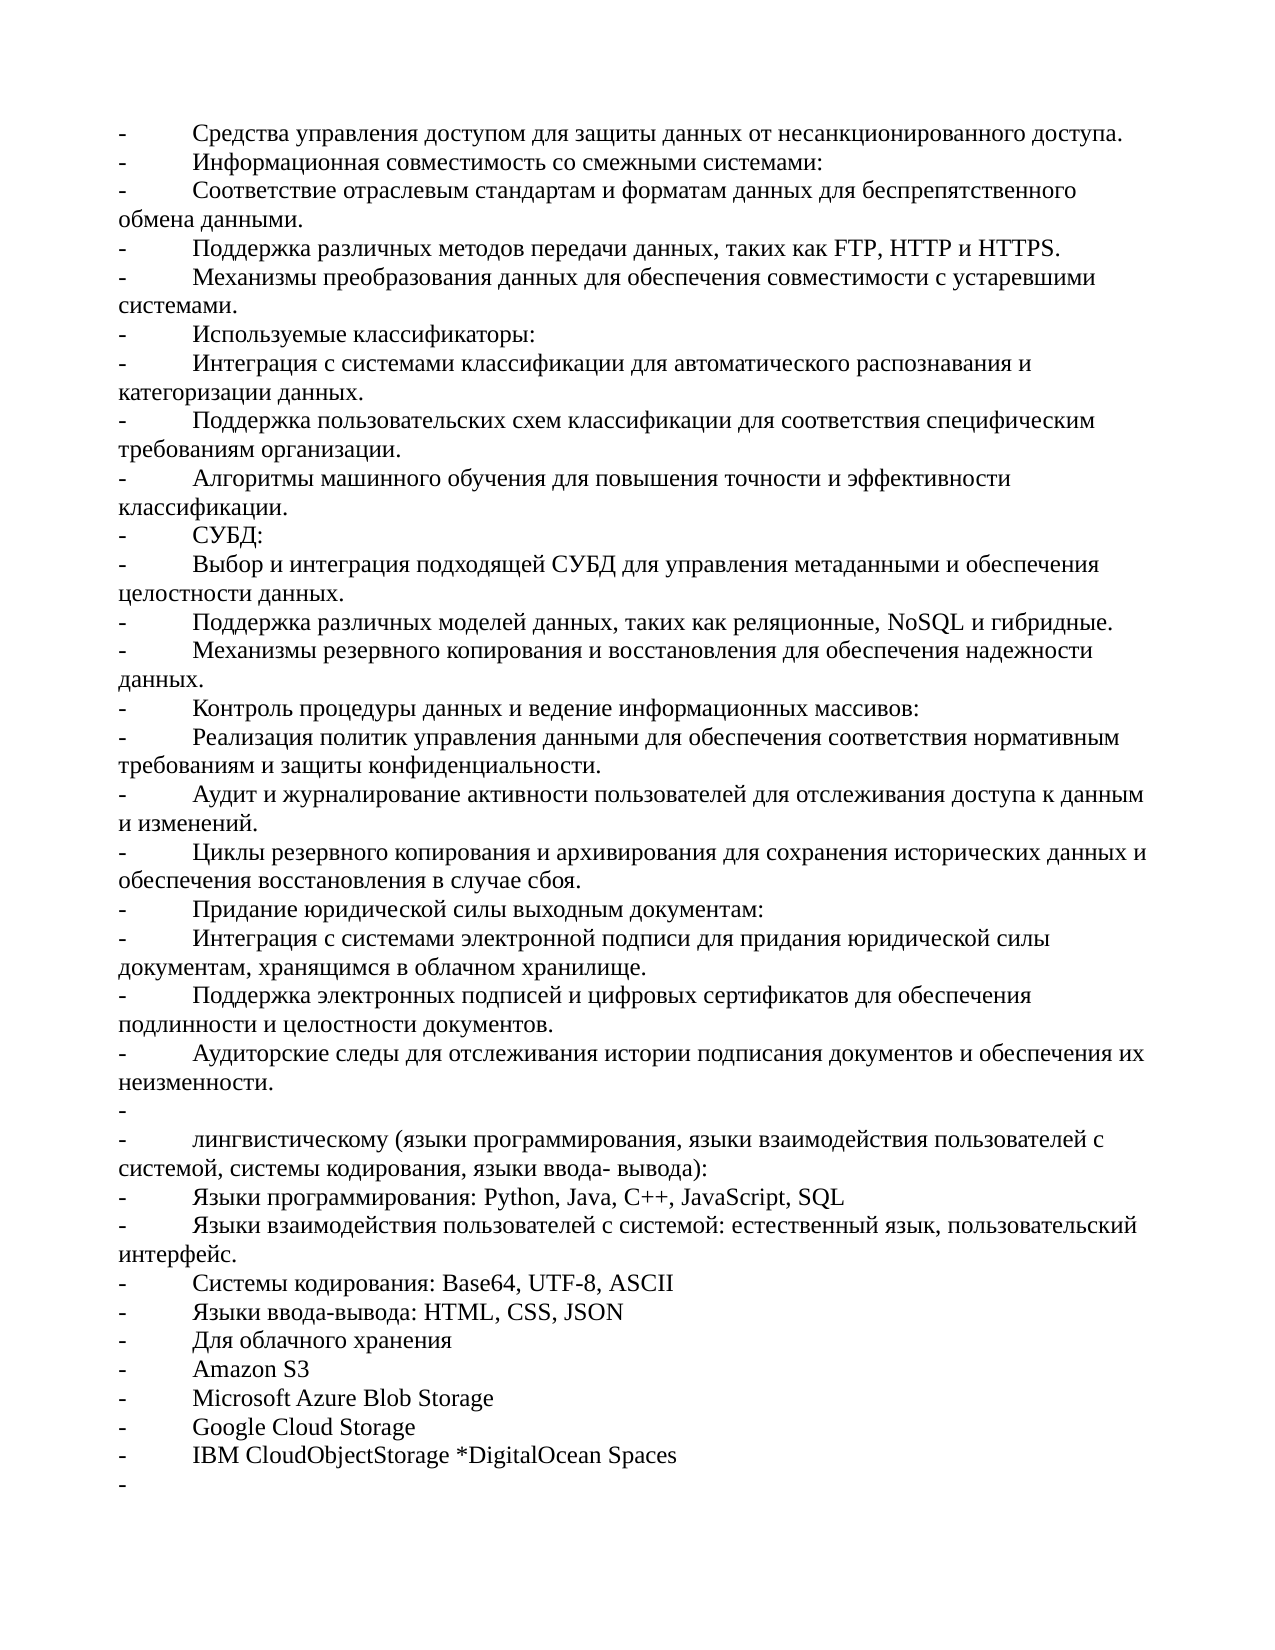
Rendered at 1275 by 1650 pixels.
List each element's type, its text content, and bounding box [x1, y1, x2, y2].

text - Контроль процедуры данных и ведение информационных массивов: [118, 693, 1157, 722]
text - Циклы резервного копирования и архивирования для сохранения исторических данных и обеспечения восстановления в случае сбоя. [118, 837, 1157, 894]
text - Системы кодирования: Base64, UTF-8, ASCII [118, 1268, 1157, 1297]
text - Средства управления доступом для защиты данных от несанкционированного доступа. [118, 118, 1157, 147]
text - Алгоритмы машинного обучения для повышения точности и эффективности классификации. [118, 463, 1157, 521]
text - IBM CloudObjectStorage *DigitalOcean Spaces [118, 1441, 1157, 1469]
text - Языки взаимодействия пользователей с системой: естественный язык, пользовательский интерфейс. [118, 1211, 1157, 1268]
text - Интеграция с системами классификации для автоматического распознавания и категоризации данных. [118, 348, 1157, 406]
text - Механизмы резервного копирования и восстановления для обеспечения надежности данных. [118, 636, 1157, 693]
text - [118, 1469, 1157, 1498]
text - Реализация политик управления данными для обеспечения соответствия нормативным требованиям и защиты конфиденциальности. [118, 722, 1157, 779]
text - Языки ввода-вывода: HTML, CSS, JSON [118, 1297, 1157, 1326]
text - Используемые классификаторы: [118, 319, 1157, 348]
text - Языки программирования: Python, Java, C++, JavaScript, SQL [118, 1182, 1157, 1211]
text - Механизмы преобразования данных для обеспечения совместимости с устаревшими системами. [118, 262, 1157, 319]
text - Microsoft Azure Blob Storage [118, 1383, 1157, 1412]
text - Поддержка электронных подписей и цифровых сертификатов для обеспечения подлинности и целостности документов. [118, 981, 1157, 1038]
text - лингвистическому (языки программирования, языки взаимодействия пользователей с системой, системы кодирования, языки ввода- вывода): [118, 1124, 1157, 1182]
text - Поддержка пользовательских схем классификации для соответствия специфическим требованиям организации. [118, 406, 1157, 463]
text - Для облачного хранения [118, 1326, 1157, 1354]
text - Аудит и журналирование активности пользователей для отслеживания доступа к данным и изменений. [118, 779, 1157, 837]
text - Соответствие отраслевым стандартам и форматам данных для беспрепятственного обмена данными. [118, 176, 1157, 233]
text - Аудиторские следы для отслеживания истории подписания документов и обеспечения их неизменности. [118, 1038, 1157, 1096]
text - Google Cloud Storage [118, 1412, 1157, 1441]
text - [118, 1096, 1157, 1124]
text - Интеграция с системами электронной подписи для придания юридической силы документам, хранящимся в облачном хранилище. [118, 923, 1157, 981]
text - Поддержка различных моделей данных, таких как реляционные, NoSQL и гибридные. [118, 607, 1157, 636]
text - Информационная совместимость со смежными системами: [118, 147, 1157, 176]
text - СУБД: [118, 521, 1157, 549]
text - Выбор и интеграция подходящей СУБД для управления метаданными и обеспечения целостности данных. [118, 549, 1157, 607]
text - Придание юридической силы выходным документам: [118, 894, 1157, 923]
text - Amazon S3 [118, 1354, 1157, 1383]
text - Поддержка различных методов передачи данных, таких как FTP, HTTP и HTTPS. [118, 233, 1157, 262]
